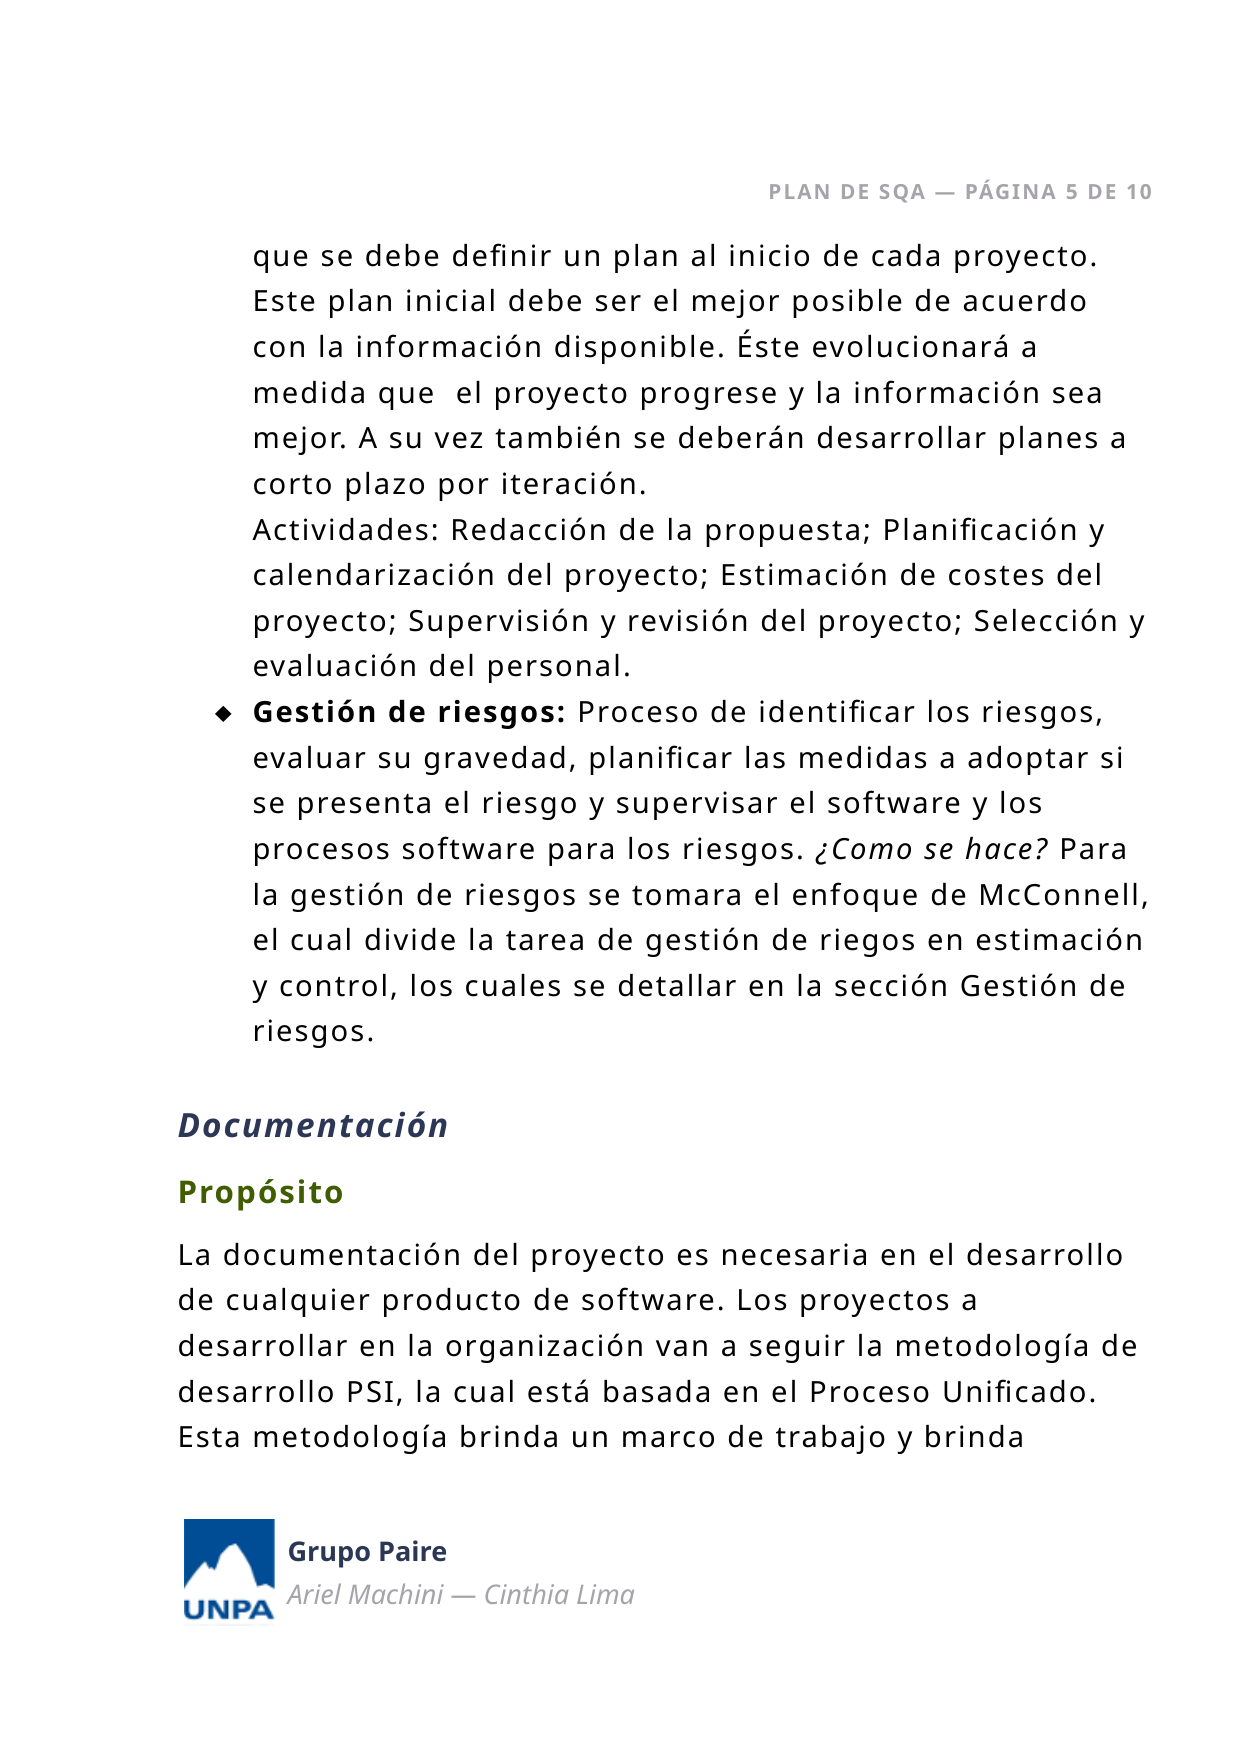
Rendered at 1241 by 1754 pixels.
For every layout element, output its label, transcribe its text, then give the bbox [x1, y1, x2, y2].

text Documentación [177, 1102, 1152, 1147]
list que se debe definir un plan al inicio de cada proyecto. Este plan inicial debe ser el mejor posible de acuerdo con la información disponible. Éste evolucionará a medida que el proyecto progrese y la información sea mejor. A su vez también se deberán desarrollar planes a corto plazo por iteración. [215, 235, 1152, 503]
text Propósito [177, 1170, 1152, 1213]
text La documentación del proyecto es necesaria en el desarrollo de cualquier producto de software. Los proyectos a desarrollar en la organización van a seguir la metodología de desarrollo PSI, la cual está basada en el Proceso Unificado. Esta metodología brinda un marco de trabajo y brinda [177, 1234, 1152, 1456]
picture [184, 1519, 275, 1626]
list Gestión de riesgos: Proceso de identificar los riesgos, evaluar su gravedad, planificar las medidas a adoptar si se presenta el riesgo y supervisar el software y los procesos software para los riesgos. ¿Como se hace? Para la gestión de riesgos se tomara el enfoque de McConnell, el cual divide la tarea de gestión de riegos en estimación y control, los cuales se detallar en la sección Gestión de riesgos. [215, 691, 1152, 1050]
list Actividades: Redacción de la propuesta; Planificación y calendarización del proyecto; Estimación de costes del proyecto; Supervisión y revisión del proyecto; Selección y evaluación del personal. [215, 509, 1152, 685]
